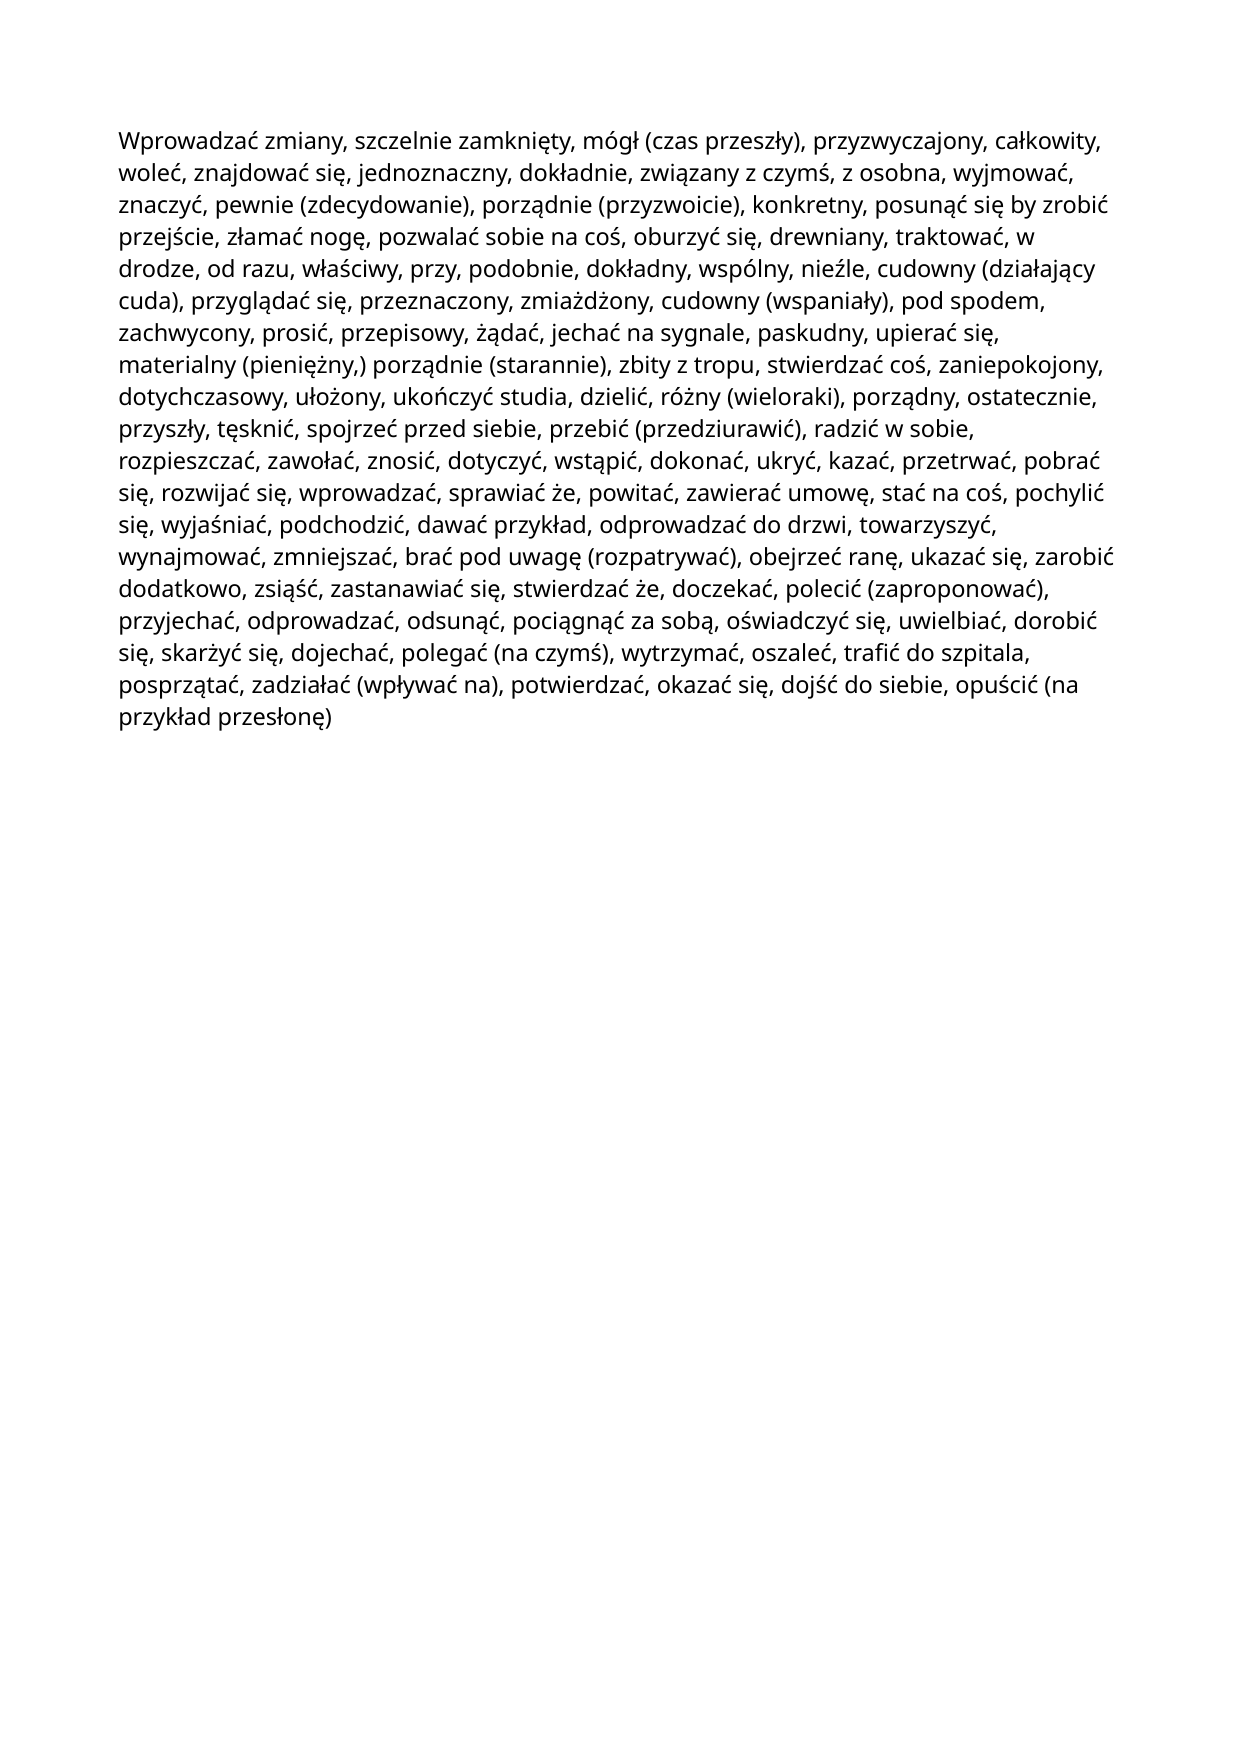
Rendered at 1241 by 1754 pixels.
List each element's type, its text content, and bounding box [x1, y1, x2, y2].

text Wprowadzać zmiany, szczelnie zamknięty, mógł (czas przeszły), przyzwyczajony, całkowity, woleć, znajdować się, jednoznaczny, dokładnie, związany z czymś, z osobna, wyjmować, znaczyć, pewnie (zdecydowanie), porządnie (przyzwoicie), konkretny, posunąć się by zrobić przejście, złamać nogę, pozwalać sobie na coś, oburzyć się, drewniany, traktować, w drodze, od razu, właściwy, przy, podobnie, dokładny, wspólny, nieźle, cudowny (działający cuda), przyglądać się, przeznaczony, zmiażdżony, cudowny (wspaniały), pod spodem, zachwycony, prosić, przepisowy, żądać, jechać na sygnale, paskudny, upierać się, materialny (pieniężny,) porządnie (starannie), zbity z tropu, stwierdzać coś, zaniepokojony, dotychczasowy, ułożony, ukończyć studia, dzielić, różny (wieloraki), porządny, ostatecznie, przyszły, tęsknić, spojrzeć przed siebie, przebić (przedziurawić), radzić w sobie, rozpieszczać, zawołać, znosić, dotyczyć, wstąpić, dokonać, ukryć, kazać, przetrwać, pobrać się, rozwijać się, wprowadzać, sprawiać że, powitać, zawierać umowę, stać na coś, pochylić się, wyjaśniać, podchodzić, dawać przykład, odprowadzać do drzwi, towarzyszyć, wynajmować, zmniejszać, brać pod uwagę (rozpatrywać), obejrzeć ranę, ukazać się, zarobić dodatkowo, zsiąść, zastanawiać się, stwierdzać że, doczekać, polecić (zaproponować), przyjechać, odprowadzać, odsunąć, pociągnąć za sobą, oświadczyć się, uwielbiać, dorobić się, skarżyć się, dojechać, polegać (na czymś), wytrzymać, oszaleć, trafić do szpitala, posprzątać, zadziałać (wpływać na), potwierdzać, okazać się, dojść do siebie, opuścić (na przykład przesłonę) [118, 124, 1122, 732]
